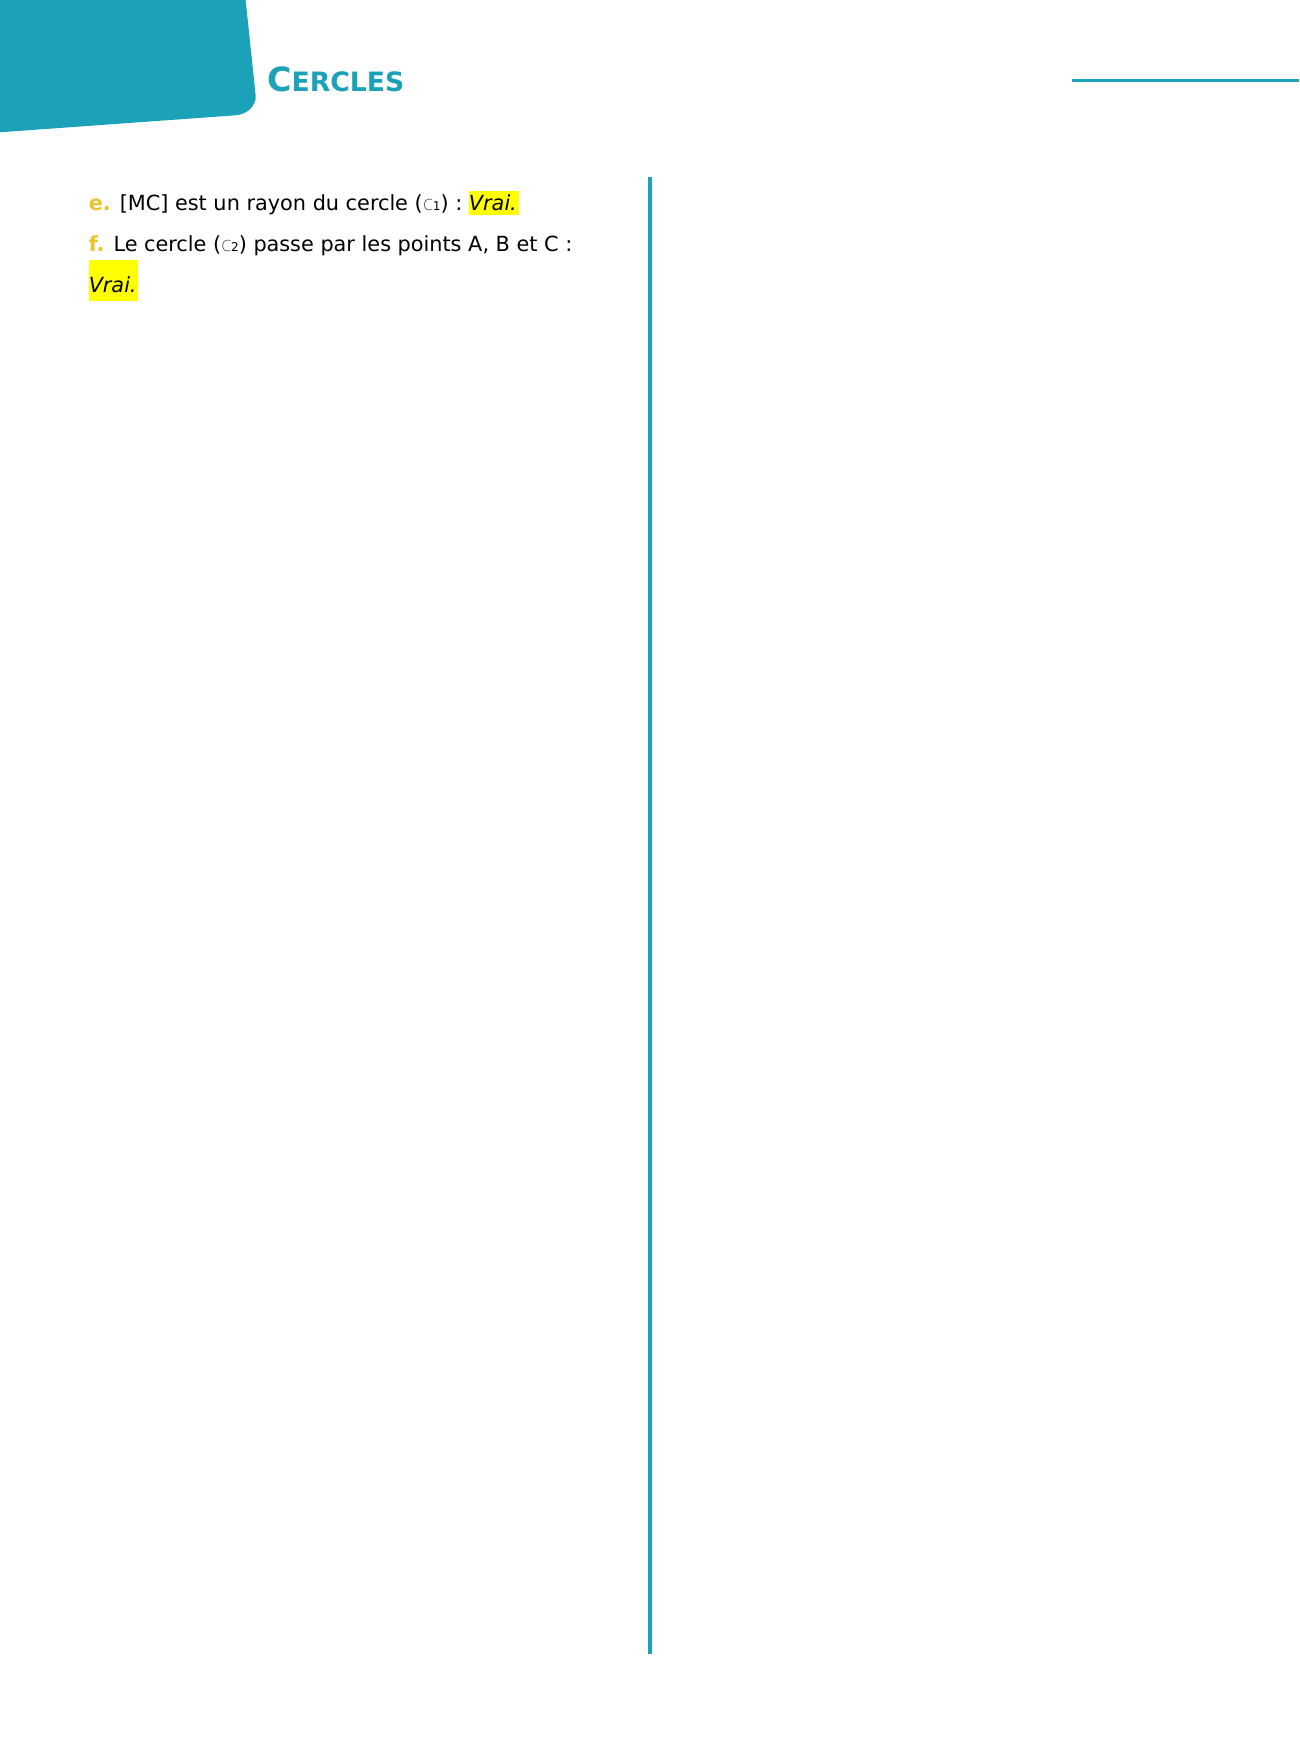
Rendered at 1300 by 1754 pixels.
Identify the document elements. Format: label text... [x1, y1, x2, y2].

list [MC] est un rayon du cercle (c1) : Vrai. [88, 177, 629, 218]
list Le cercle (c2) passe par les points A, B et C : Vrai. [88, 218, 629, 301]
